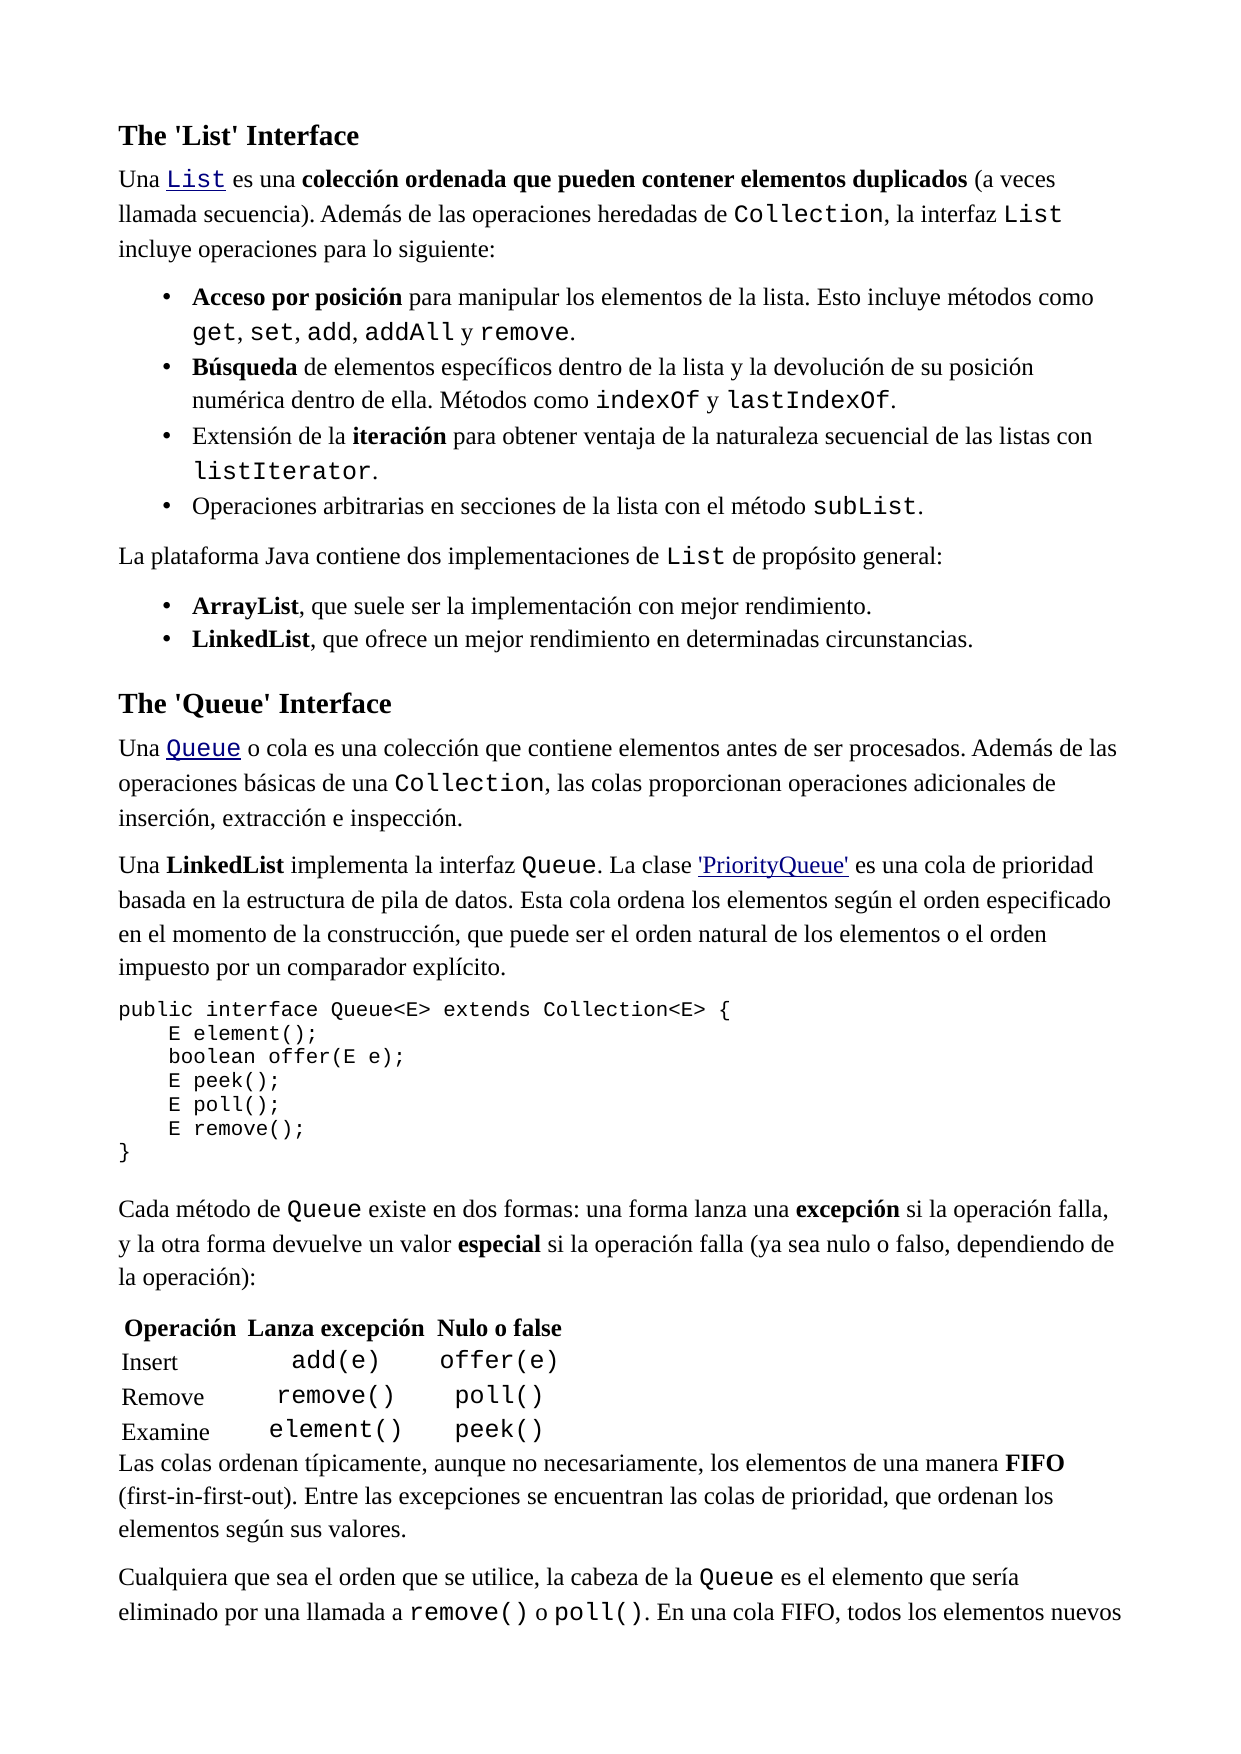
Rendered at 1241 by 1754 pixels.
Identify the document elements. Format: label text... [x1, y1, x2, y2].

text } [118, 1141, 1122, 1165]
table_cell Insert [118, 1345, 242, 1379]
table_cell element() [242, 1414, 429, 1448]
table_cell offer(e) [430, 1345, 569, 1379]
text Cualquiera que sea el orden que se utilice, la cabeza de la Queue es el elemento que sería eliminado por una llamada a remove() o poll(). En una cola FIFO, todos los elementos nuevos [118, 1562, 1122, 1628]
list Operaciones arbitrarias en secciones de la lista con el método subList. [162, 491, 1122, 522]
list Acceso por posición para manipular los elementos de la lista. Esto incluye métodos como get, set, add, addAll y remove. [162, 282, 1122, 348]
text Una Queue o cola es una colección que contiene elementos antes de ser procesados. Además de las operaciones básicas de una Collection, las colas proporcionan operaciones adicionales de inserción, extracción e inspección. [118, 733, 1122, 832]
text La plataforma Java contiene dos implementaciones de List de propósito general: [118, 541, 1122, 572]
text public interface Queue<E> extends Collection<E> { [118, 999, 1122, 1023]
subtitle The 'List' Interface [118, 118, 1122, 152]
text E remove(); [118, 1117, 1122, 1141]
text E poll(); [118, 1094, 1122, 1117]
list Búsqueda de elementos específicos dentro de la lista y la devolución de su posición numérica dentro de ella. Métodos como indexOf y lastIndexOf. [162, 352, 1122, 416]
text E element(); [118, 1023, 1122, 1047]
subtitle The 'Queue' Interface [118, 687, 1122, 720]
text Las colas ordenan típicamente, aunque no necesariamente, los elementos de una manera FIFO (first-in-first-out). Entre las excepciones se encuentran las colas de prioridad, que ordenan los elementos según sus valores. [118, 1448, 1122, 1543]
table_cell poll() [430, 1379, 569, 1414]
list LinkedList, que ofrece un mejor rendimiento en determinadas circunstancias. [162, 624, 1122, 653]
table_header Lanza excepción [242, 1310, 429, 1344]
table_cell Examine [118, 1414, 242, 1448]
text Una List es una colección ordenada que pueden contener elementos duplicados (a veces llamada secuencia). Además de las operaciones heredadas de Collection, la interfaz List incluye operaciones para lo siguiente: [118, 164, 1122, 263]
text E peek(); [118, 1070, 1122, 1094]
list Extensión de la iteración para obtener ventaja de la naturaleza secuencial de las listas con listIterator. [162, 421, 1122, 487]
table_cell add(e) [242, 1345, 429, 1379]
list ArrayList, que suele ser la implementación con mejor rendimiento. [162, 591, 1122, 620]
text Cada método de Queue existe en dos formas: una forma lanza una excepción si la operación falla, y la otra forma devuelve un valor especial si la operación falla (ya sea nulo o falso, dependiendo de la operación): [118, 1194, 1122, 1291]
table_cell Remove [118, 1379, 242, 1414]
table_header Nulo o false [430, 1310, 569, 1344]
table_cell remove() [242, 1379, 429, 1414]
text Una LinkedList implementa la interfaz Queue. La clase 'PriorityQueue' es una cola de prioridad basada en la estructura de pila de datos. Esta cola ordena los elementos según el orden especificado en el momento de la construcción, que puede ser el orden natural de los elementos o el orden impuesto por un comparador explícito. [118, 851, 1122, 980]
table_header Operación [118, 1310, 242, 1344]
table_cell peek() [430, 1414, 569, 1448]
text boolean offer(E e); [118, 1047, 1122, 1070]
